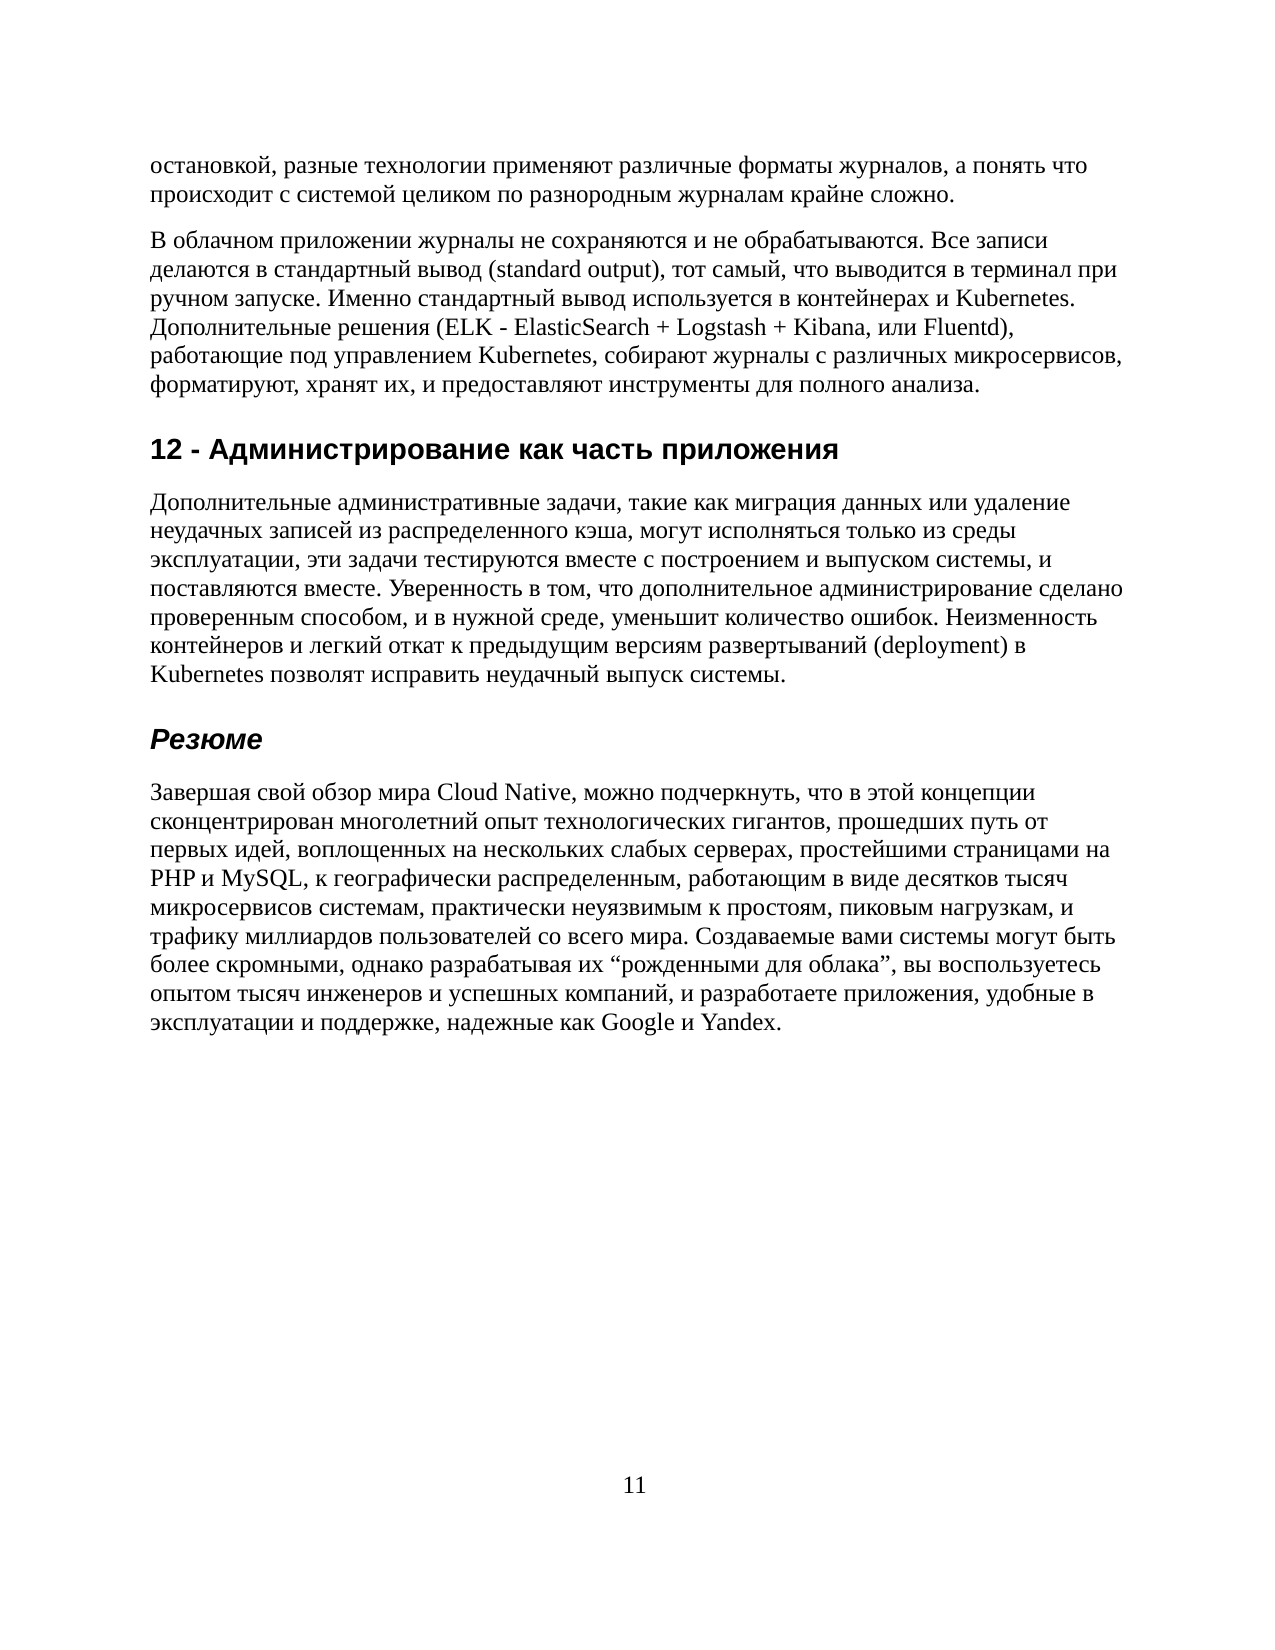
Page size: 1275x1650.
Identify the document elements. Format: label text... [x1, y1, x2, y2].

text остановкой, разные технологии применяют различные форматы журналов, а понять что происходит с системой целиком по разнородным журналам крайне сложно. [150, 150, 1125, 207]
subtitle 12 - Администрирование как часть приложения [150, 432, 1125, 465]
text Завершая свой обзор мира Cloud Native, можно подчеркнуть, что в этой концепции сконцентрирован многолетний опыт технологических гигантов, прошедших путь от первых идей, воплощенных на нескольких слабых серверах, простейшими страницами на PHP и MySQL, к географически распределенным, работающим в виде десятков тысяч микросервисов системам, практически неуязвимым к простоям, пиковым нагрузкам, и трафику миллиардов пользователей со всего мира. Создаваемые вами системы могут быть более скромными, однако разрабатывая их “рожденными для облака”, вы воспользуетесь опытом тысяч инженеров и успешных компаний, и разработаете приложения, удобные в эксплуатации и поддержке, надежные как Google и Yandex. [150, 777, 1125, 1036]
text В облачном приложении журналы не сохраняются и не обрабатываются. Все записи делаются в стандартный вывод (standard output), тот самый, что выводится в терминал при ручном запуске. Именно стандартный вывод используется в контейнерах и Kubernetes. Дополнительные решения (ELK - ElasticSearch + Logstash + Kibana, или Fluentd), работающие под управлением Kubernetes, собирают журналы с различных микросервисов, форматируют, хранят их, и предоставляют инструменты для полного анализа. [150, 225, 1125, 398]
text Дополнительные административные задачи, такие как миграция данных или удаление неудачных записей из распределенного кэша, могут исполняться только из среды эксплуатации, эти задачи тестируются вместе с построением и выпуском системы, и поставляются вместе. Уверенность в том, что дополнительное администрирование сделано проверенным способом, и в нужной среде, уменьшит количество ошибок. Неизменность контейнеров и легкий откат к предыдущим версиям развертываний (deployment) в Kubernetes позволят исправить неудачный выпуск системы. [150, 487, 1125, 688]
subtitle Резюме [150, 722, 1125, 756]
